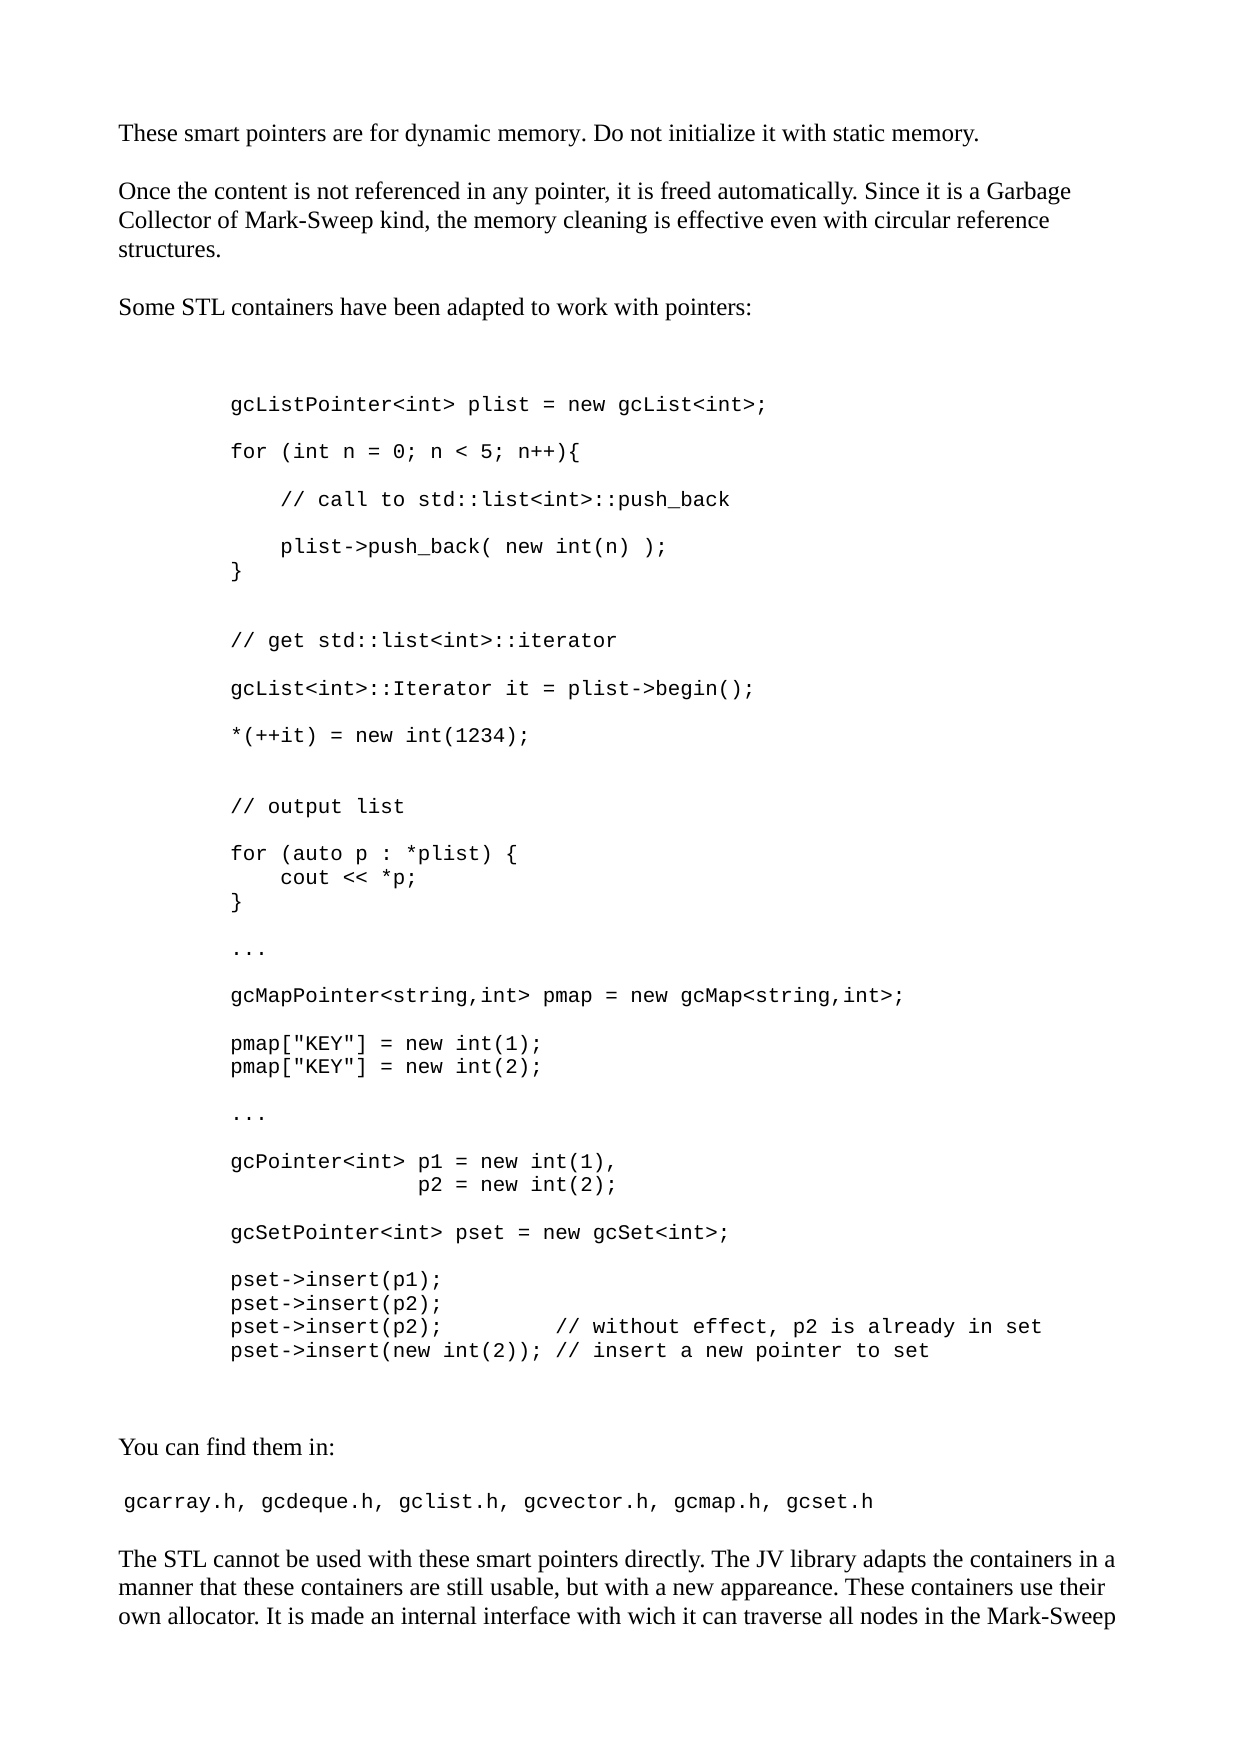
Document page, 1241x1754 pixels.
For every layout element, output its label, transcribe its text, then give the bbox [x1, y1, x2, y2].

text // call to std::list<int>::push_back [230, 489, 1084, 512]
text for (int n = 0; n < 5; n++){ [230, 441, 1084, 465]
text The STL cannot be used with these smart pointers directly. The JV library adapts the containers in a manner that these containers are still usable, but with a new appareance. These containers use their own allocator. It is made an internal interface with wich it can traverse all nodes in the Mark-Sweep [118, 1544, 1122, 1630]
text gcListPointer<int> plist = new gcList<int>; [230, 394, 1084, 418]
text cout << *p; [230, 867, 1084, 891]
text Some STL containers have been adapted to work with pointers: [118, 292, 1122, 321]
text for (auto p : *plist) { [230, 843, 1084, 867]
text pset->insert(p2); [230, 1293, 1084, 1316]
text You can find them in: [118, 349, 1122, 1460]
text *(++it) = new int(1234); [230, 725, 1084, 749]
text } [230, 891, 1084, 914]
text gcList<int>::Iterator it = plist->begin(); [230, 678, 1084, 701]
text ... [230, 1103, 1084, 1127]
text pmap["KEY"] = new int(1); [230, 1032, 1084, 1056]
text gcarray.h, gcdeque.h, gclist.h, gcvector.h, gcmap.h, gcset.h [118, 1489, 1122, 1515]
text gcSetPointer<int> pset = new gcSet<int>; [230, 1222, 1084, 1245]
text // output list [230, 796, 1084, 820]
text gcMapPointer<string,int> pmap = new gcMap<string,int>; [230, 985, 1084, 1009]
text These smart pointers are for dynamic memory. Do not initialize it with static memory. [118, 118, 1122, 147]
text pmap["KEY"] = new int(2); [230, 1056, 1084, 1080]
text ... [230, 938, 1084, 962]
text gcPointer<int> p1 = new int(1), [230, 1151, 1084, 1174]
text pset->insert(p2); // without effect, p2 is already in set [230, 1316, 1084, 1340]
text plist->push_back( new int(n) ); [230, 536, 1084, 559]
text } [230, 559, 1084, 583]
text Once the content is not referenced in any pointer, it is freed automatically. Since it is a Garbage Collector of Mark-Sweep kind, the memory cleaning is effective even with circular reference structures. [118, 176, 1122, 263]
text p2 = new int(2); [230, 1174, 1084, 1198]
text pset->insert(p1); [230, 1269, 1084, 1293]
text pset->insert(new int(2)); // insert a new pointer to set [230, 1340, 1084, 1363]
text // get std::list<int>::iterator [230, 631, 1084, 654]
